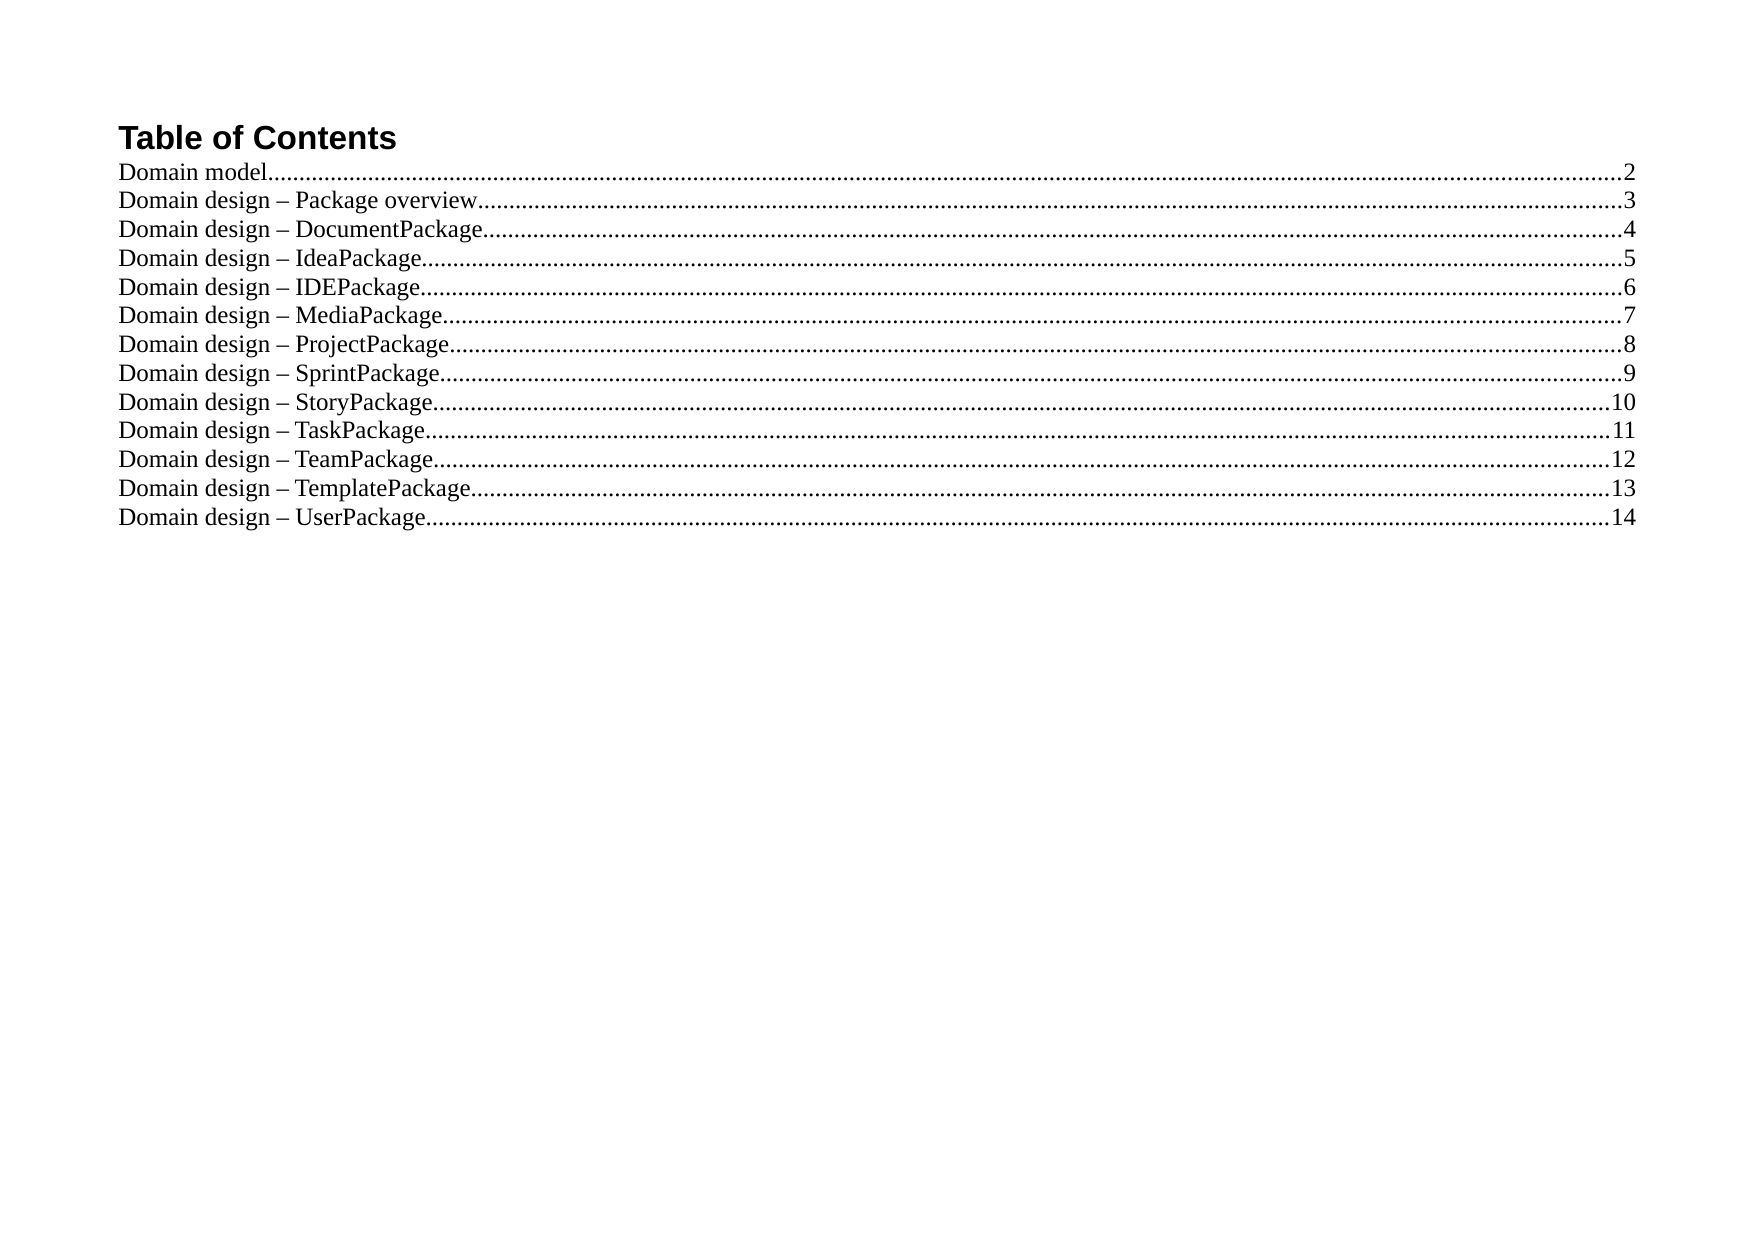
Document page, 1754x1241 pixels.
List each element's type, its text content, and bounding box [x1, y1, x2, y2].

text Domain model 2 [118, 157, 1636, 185]
text Domain design – Package overview 3 [118, 185, 1636, 214]
text Domain design – SprintPackage 9 [118, 358, 1636, 387]
text Domain design – StoryPackage 10 [118, 387, 1636, 415]
text Domain design – IdeaPackage 5 [118, 243, 1636, 272]
text Domain design – TemplatePackage 13 [118, 473, 1636, 502]
text Domain design – UserPackage 14 [118, 502, 1636, 530]
text Domain design – IDEPackage 6 [118, 272, 1636, 300]
text Domain design – TaskPackage 11 [118, 415, 1636, 444]
text Domain design – TeamPackage 12 [118, 444, 1636, 473]
text Domain design – MediaPackage 7 [118, 300, 1636, 329]
text Domain design – ProjectPackage 8 [118, 329, 1636, 358]
text Domain design – DocumentPackage 4 [118, 214, 1636, 243]
subtitle Table of Contents [118, 118, 1636, 157]
